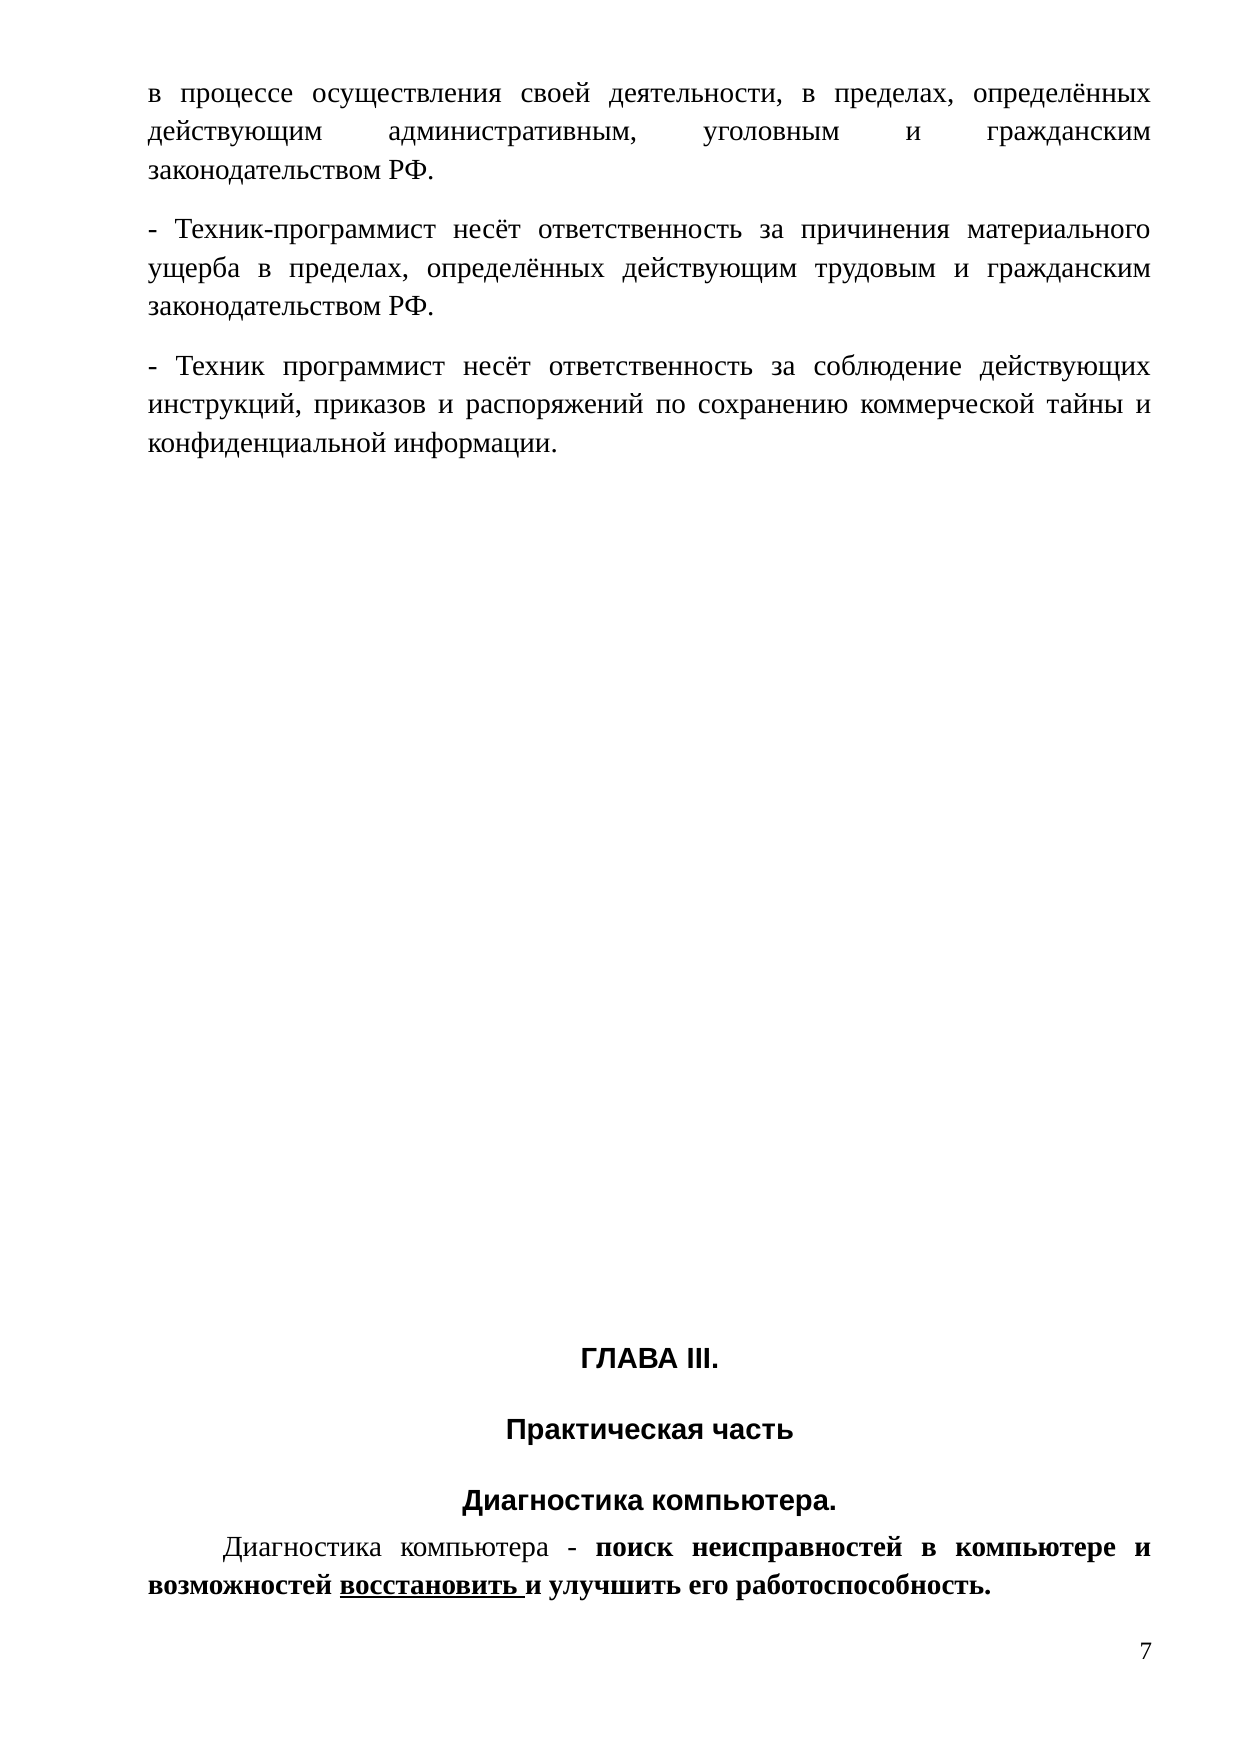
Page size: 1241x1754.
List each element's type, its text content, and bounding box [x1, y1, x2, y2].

subtitle ГЛАВА III. [148, 1341, 1152, 1374]
text Диагностика компьютера - поиск неисправностей в компьютере и возможностей восстановить и улучшить его работоспособность. [148, 1529, 1152, 1601]
subtitle Диагностика компьютера. [148, 1483, 1152, 1516]
text в процессе осуществления своей деятельности, в пределах, определённых действующим административным, уголовным и гражданским законодательством РФ. [148, 75, 1152, 186]
text - Техник программист несёт ответственность за соблюдение действующих инструкций, приказов и распоряжений по сохранению коммерческой тайны и конфиденциальной информации. [148, 348, 1152, 458]
text - Техник-программист несёт ответственность за причинения материального ущерба в пределах, определённых действующим трудовым и гражданским законодательством РФ. [148, 211, 1152, 322]
subtitle Практическая часть [148, 1412, 1152, 1445]
